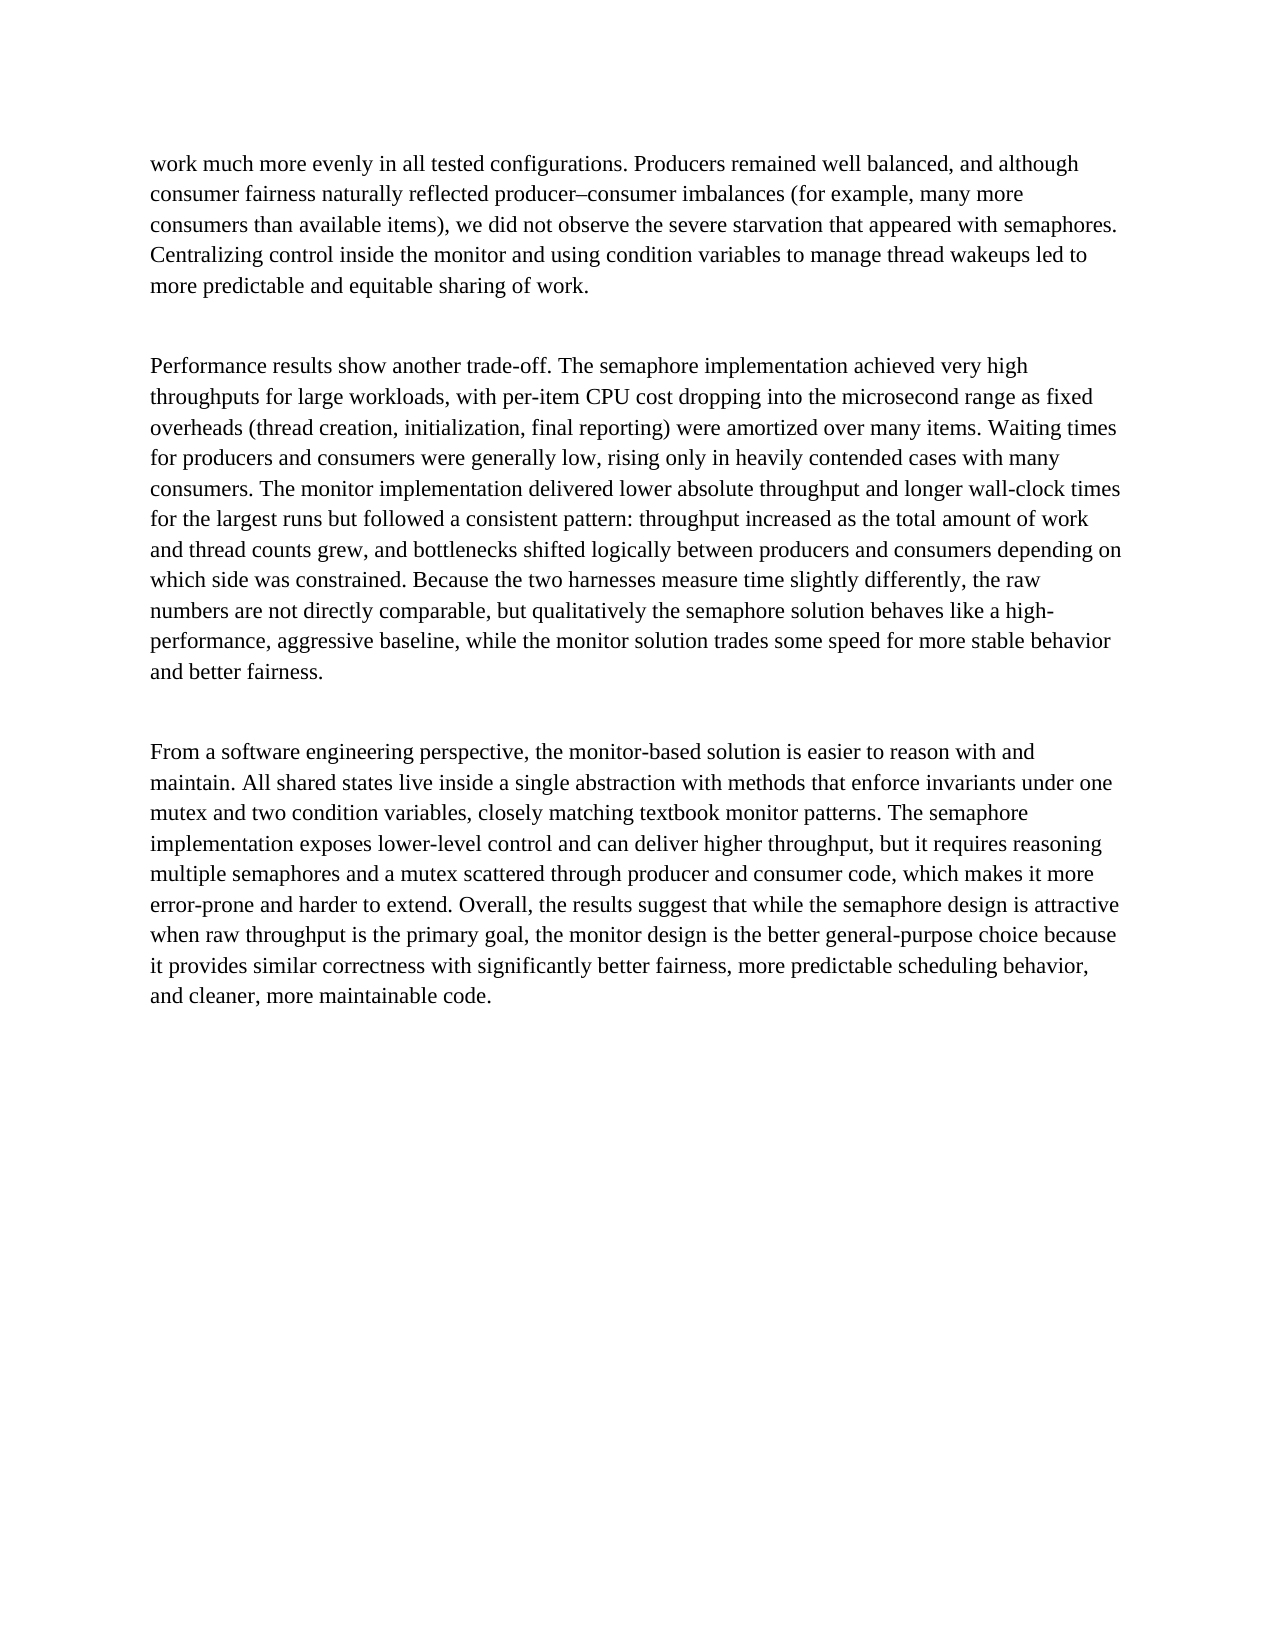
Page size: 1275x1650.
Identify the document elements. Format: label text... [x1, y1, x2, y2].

text Performance results show another trade-off. The semaphore implementation achieved very high throughputs for large workloads, with per-item CPU cost dropping into the microsecond range as fixed overheads (thread creation, initialization, final reporting) were amortized over many items. Waiting times for producers and consumers were generally low, rising only in heavily contended cases with many consumers. The monitor implementation delivered lower absolute throughput and longer wall-clock times for the largest runs but followed a consistent pattern: throughput increased as the total amount of work and thread counts grew, and bottlenecks shifted logically between producers and consumers depending on which side was constrained. Because the two harnesses measure time slightly differently, the raw numbers are not directly comparable, but qualitatively the semaphore solution behaves like a high-performance, aggressive baseline, while the monitor solution trades some speed for more stable behavior and better fairness. [150, 353, 1125, 684]
text work much more evenly in all tested configurations. Producers remained well balanced, and although consumer fairness naturally reflected producer–consumer imbalances (for example, many more consumers than available items), we did not observe the severe starvation that appeared with semaphores. Centralizing control inside the monitor and using condition variables to manage thread wakeups led to more predictable and equitable sharing of work. [150, 150, 1125, 298]
text From a software engineering perspective, the monitor-based solution is easier to reason with and maintain. All shared states live inside a single abstraction with methods that enforce invariants under one mutex and two condition variables, closely matching textbook monitor patterns. The semaphore implementation exposes lower-level control and can deliver higher throughput, but it requires reasoning multiple semaphores and a mutex scattered through producer and consumer code, which makes it more error-prone and harder to extend. Overall, the results suggest that while the semaphore design is attractive when raw throughput is the primary goal, the monitor design is the better general-purpose choice because it provides similar correctness with significantly better fairness, more predictable scheduling behavior, and cleaner, more maintainable code. [150, 738, 1125, 1009]
